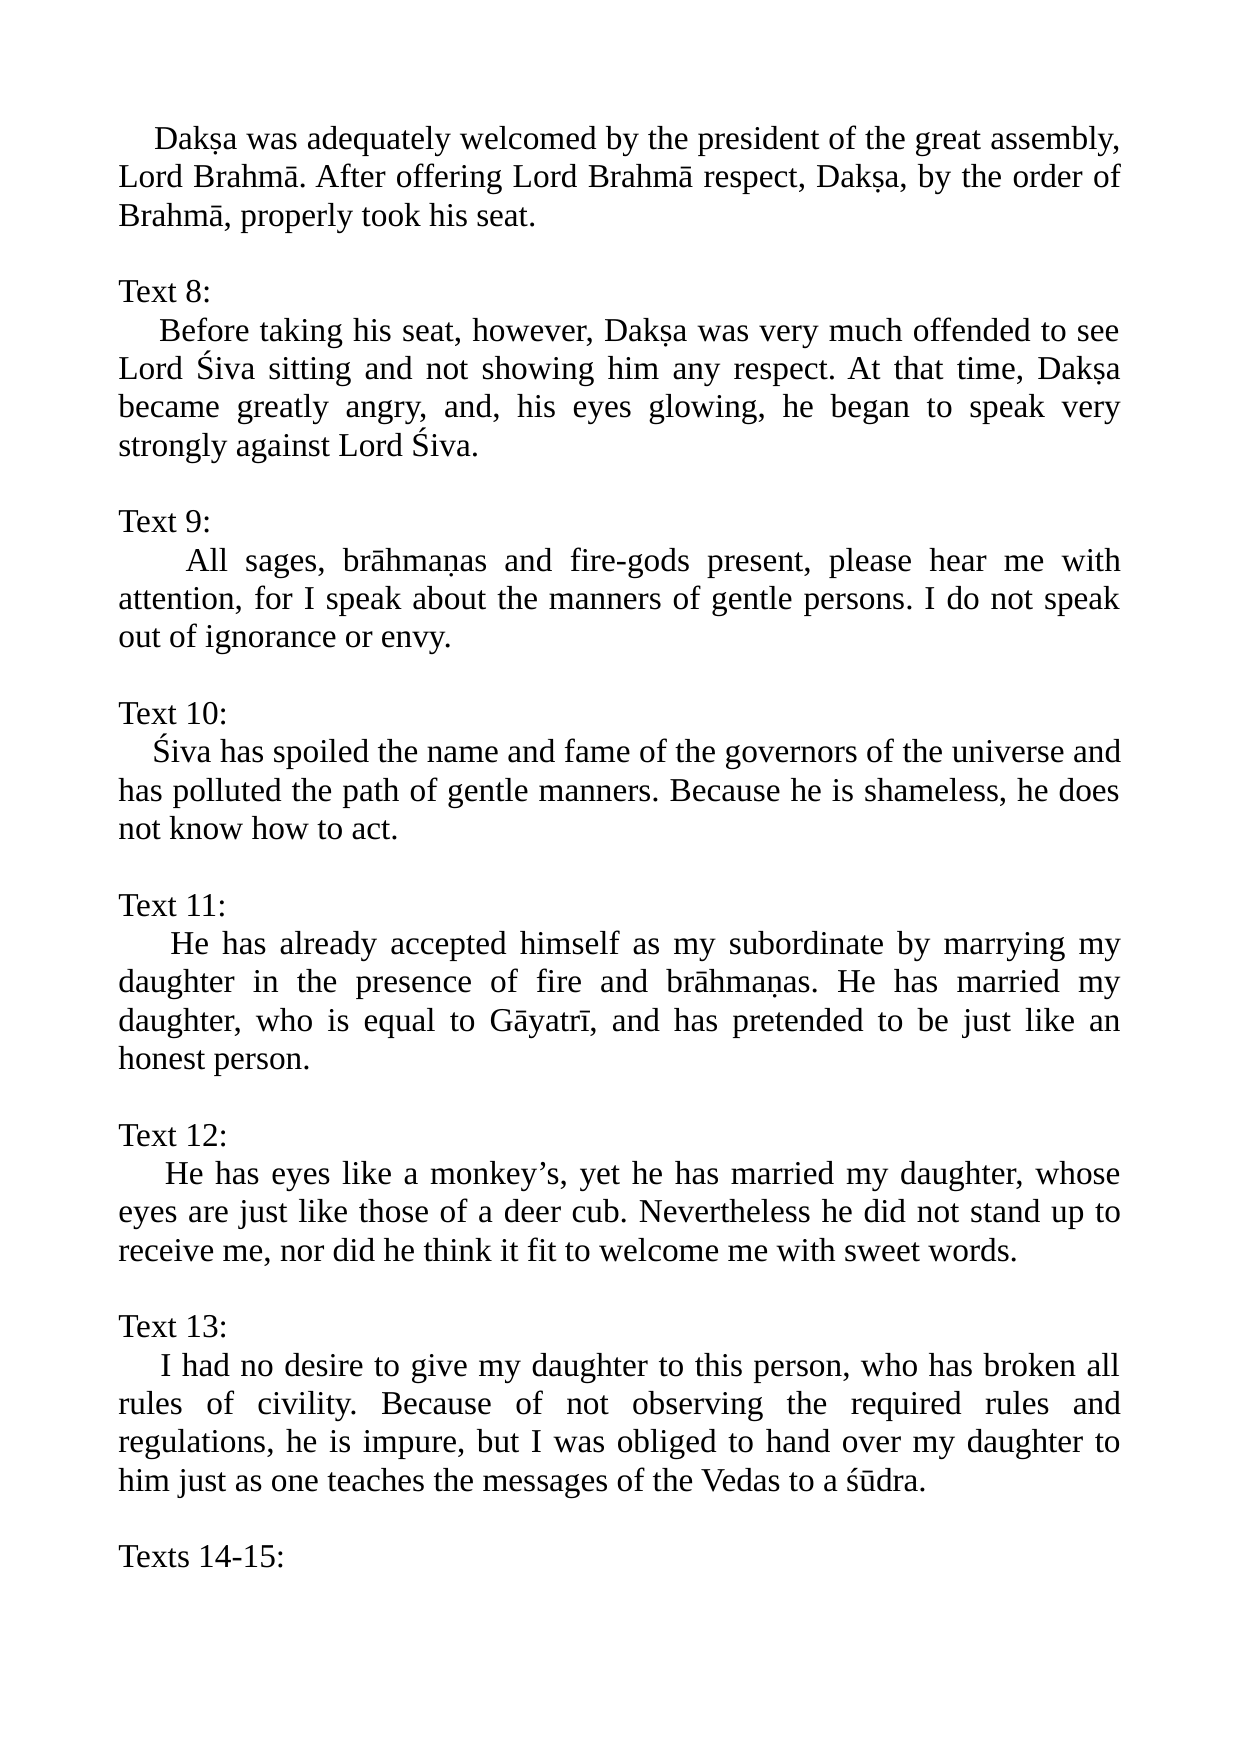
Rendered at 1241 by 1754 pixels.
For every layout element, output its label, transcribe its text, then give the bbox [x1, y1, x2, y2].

text He has already accepted himself as my subordinate by marrying my daughter in the presence of fire and brāhmaṇas. He has married my daughter, who is equal to Gāyatrī, and has pretended to be just like an honest person. [118, 923, 1122, 1076]
text He has eyes like a monkey’s, yet he has married my daughter, whose eyes are just like those of a deer cub. Nevertheless he did not stand up to receive me, nor did he think it fit to welcome me with sweet words. [118, 1153, 1122, 1268]
text Before taking his seat, however, Dakṣa was very much offended to see Lord Śiva sitting and not showing him any respect. At that time, Dakṣa became greatly angry, and, his eyes glowing, he began to speak very strongly against Lord Śiva. [118, 310, 1122, 463]
text Text 12: [118, 1115, 1122, 1153]
text Text 8: [118, 271, 1122, 310]
text Text 13: [118, 1306, 1122, 1345]
text Text 9: [118, 501, 1122, 540]
text Dakṣa was adequately welcomed by the president of the great assembly, Lord Brahmā. After offering Lord Brahmā respect, Dakṣa, by the order of Brahmā, properly took his seat. [118, 118, 1122, 233]
text I had no desire to give my daughter to this person, who has broken all rules of civility. Because of not observing the required rules and regulations, he is impure, but I was obliged to hand over my daughter to him just as one teaches the messages of the Vedas to a śūdra. [118, 1345, 1122, 1498]
text Text 10: [118, 693, 1122, 731]
text All sages, brāhmaṇas and fire-gods present, please hear me with attention, for I speak about the manners of gentle persons. I do not speak out of ignorance or envy. [118, 540, 1122, 655]
text Texts 14-15: [118, 1536, 1122, 1575]
text Text 11: [118, 885, 1122, 923]
text Śiva has spoiled the name and fame of the governors of the universe and has polluted the path of gentle manners. Because he is shameless, he does not know how to act. [118, 731, 1122, 846]
